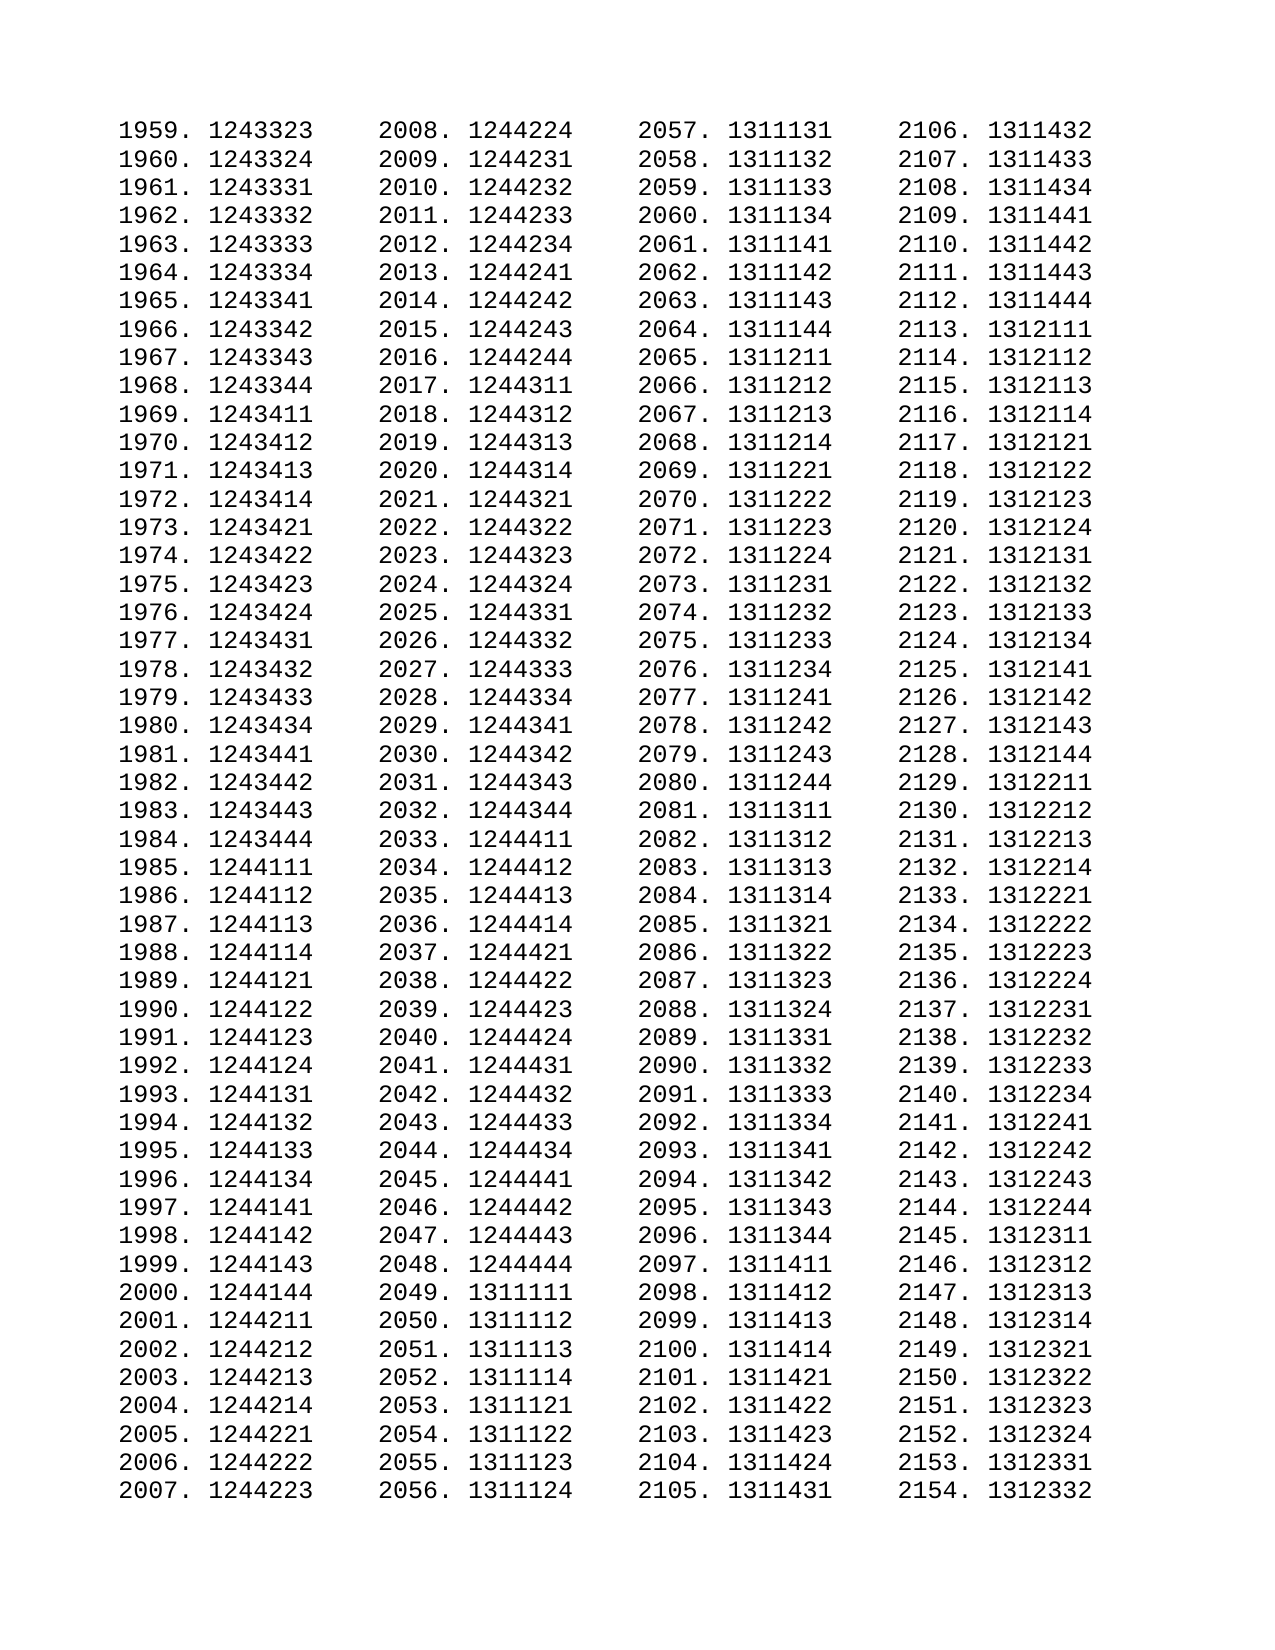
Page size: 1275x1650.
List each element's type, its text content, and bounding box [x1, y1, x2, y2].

text 2031. 1244343 [378, 770, 637, 798]
text 1962. 1243332 [118, 203, 378, 231]
text 2095. 1311343 [637, 1195, 897, 1223]
text 2118. 1312122 [897, 458, 1157, 486]
text 2068. 1311214 [637, 430, 897, 458]
text 2087. 1311323 [637, 968, 897, 996]
text 2137. 1312231 [897, 996, 1157, 1025]
text 2091. 1311333 [637, 1081, 897, 1110]
text 1976. 1243424 [118, 600, 378, 628]
text 2070. 1311222 [637, 486, 897, 515]
text 2093. 1311341 [637, 1138, 897, 1166]
text 2103. 1311423 [637, 1421, 897, 1450]
text 1981. 1243441 [118, 741, 378, 770]
text 2139. 1312233 [897, 1053, 1157, 1081]
text 1966. 1243342 [118, 316, 378, 345]
text 2122. 1312132 [897, 571, 1157, 600]
text 2090. 1311332 [637, 1053, 897, 1081]
text 2128. 1312144 [897, 741, 1157, 770]
text 2044. 1244434 [378, 1138, 637, 1166]
text 2034. 1244412 [378, 855, 637, 883]
text 2101. 1311421 [637, 1365, 897, 1393]
text 1973. 1243421 [118, 515, 378, 543]
text 2042. 1244432 [378, 1081, 637, 1110]
text 2071. 1311223 [637, 515, 897, 543]
text 2129. 1312211 [897, 770, 1157, 798]
text 2039. 1244423 [378, 996, 637, 1025]
text 2025. 1244331 [378, 600, 637, 628]
text 2117. 1312121 [897, 430, 1157, 458]
text 2130. 1312212 [897, 798, 1157, 826]
text 2001. 1244211 [118, 1308, 378, 1336]
text 1960. 1243324 [118, 146, 378, 175]
text 2052. 1311114 [378, 1365, 637, 1393]
text 2032. 1244344 [378, 798, 637, 826]
text 2085. 1311321 [637, 911, 897, 940]
text 2124. 1312134 [897, 628, 1157, 656]
text 2051. 1311113 [378, 1336, 637, 1365]
text 1998. 1244142 [118, 1223, 378, 1251]
text 2066. 1311212 [637, 373, 897, 401]
text 2100. 1311414 [637, 1336, 897, 1365]
text 2088. 1311324 [637, 996, 897, 1025]
text 1975. 1243423 [118, 571, 378, 600]
text 1991. 1244123 [118, 1025, 378, 1053]
text 1990. 1244122 [118, 996, 378, 1025]
text 2061. 1311141 [637, 231, 897, 260]
text 2037. 1244421 [378, 940, 637, 968]
text 1987. 1244113 [118, 911, 378, 940]
text 1961. 1243331 [118, 175, 378, 203]
text 2077. 1311241 [637, 685, 897, 713]
text 2028. 1244334 [378, 685, 637, 713]
text 2062. 1311142 [637, 260, 897, 288]
text 2098. 1311412 [637, 1280, 897, 1308]
text 2035. 1244413 [378, 883, 637, 911]
text 2120. 1312124 [897, 515, 1157, 543]
text 2134. 1312222 [897, 911, 1157, 940]
text 2024. 1244324 [378, 571, 637, 600]
text 2136. 1312224 [897, 968, 1157, 996]
text 2079. 1311243 [637, 741, 897, 770]
text 1986. 1244112 [118, 883, 378, 911]
text 2073. 1311231 [637, 571, 897, 600]
text 2076. 1311234 [637, 656, 897, 685]
text 2126. 1312142 [897, 685, 1157, 713]
text 2086. 1311322 [637, 940, 897, 968]
text 2046. 1244442 [378, 1195, 637, 1223]
text 2102. 1311422 [637, 1393, 897, 1421]
text 2003. 1244213 [118, 1365, 378, 1393]
text 1985. 1244111 [118, 855, 378, 883]
text 2152. 1312324 [897, 1421, 1157, 1450]
text 2059. 1311133 [637, 175, 897, 203]
text 2081. 1311311 [637, 798, 897, 826]
text 2154. 1312332 [897, 1478, 1157, 1506]
text 2023. 1244323 [378, 543, 637, 571]
text 2057. 1311131 [637, 118, 897, 146]
text 1992. 1244124 [118, 1053, 378, 1081]
text 2065. 1311211 [637, 345, 897, 373]
text 2053. 1311121 [378, 1393, 637, 1421]
text 2015. 1244243 [378, 316, 637, 345]
text 2121. 1312131 [897, 543, 1157, 571]
text 2074. 1311232 [637, 600, 897, 628]
text 1994. 1244132 [118, 1110, 378, 1138]
text 2106. 1311432 [897, 118, 1157, 146]
text 1995. 1244133 [118, 1138, 378, 1166]
text 2056. 1311124 [378, 1478, 637, 1506]
text 2133. 1312221 [897, 883, 1157, 911]
text 2033. 1244411 [378, 826, 637, 855]
text 1997. 1244141 [118, 1195, 378, 1223]
text 2018. 1244312 [378, 401, 637, 430]
text 2147. 1312313 [897, 1280, 1157, 1308]
text 2104. 1311424 [637, 1450, 897, 1478]
text 2067. 1311213 [637, 401, 897, 430]
text 1963. 1243333 [118, 231, 378, 260]
text 2127. 1312143 [897, 713, 1157, 741]
text 2114. 1312112 [897, 345, 1157, 373]
text 1983. 1243443 [118, 798, 378, 826]
text 1979. 1243433 [118, 685, 378, 713]
text 1965. 1243341 [118, 288, 378, 316]
text 2150. 1312322 [897, 1365, 1157, 1393]
text 2125. 1312141 [897, 656, 1157, 685]
text 2014. 1244242 [378, 288, 637, 316]
text 2112. 1311444 [897, 288, 1157, 316]
text 2041. 1244431 [378, 1053, 637, 1081]
text 2043. 1244433 [378, 1110, 637, 1138]
text 2038. 1244422 [378, 968, 637, 996]
text 2020. 1244314 [378, 458, 637, 486]
text 2058. 1311132 [637, 146, 897, 175]
text 2006. 1244222 [118, 1450, 378, 1478]
text 2092. 1311334 [637, 1110, 897, 1138]
text 2132. 1312214 [897, 855, 1157, 883]
text 2082. 1311312 [637, 826, 897, 855]
text 2011. 1244233 [378, 203, 637, 231]
text 2045. 1244441 [378, 1166, 637, 1195]
text 1971. 1243413 [118, 458, 378, 486]
text 2108. 1311434 [897, 175, 1157, 203]
text 2027. 1244333 [378, 656, 637, 685]
text 1972. 1243414 [118, 486, 378, 515]
text 2007. 1244223 [118, 1478, 378, 1506]
text 2144. 1312244 [897, 1195, 1157, 1223]
text 2153. 1312331 [897, 1450, 1157, 1478]
text 2115. 1312113 [897, 373, 1157, 401]
text 2083. 1311313 [637, 855, 897, 883]
text 2054. 1311122 [378, 1421, 637, 1450]
text 2021. 1244321 [378, 486, 637, 515]
text 2097. 1311411 [637, 1251, 897, 1280]
text 2096. 1311344 [637, 1223, 897, 1251]
text 2040. 1244424 [378, 1025, 637, 1053]
text 1959. 1243323 [118, 118, 378, 146]
text 2135. 1312223 [897, 940, 1157, 968]
text 2049. 1311111 [378, 1280, 637, 1308]
text 2151. 1312323 [897, 1393, 1157, 1421]
text 2026. 1244332 [378, 628, 637, 656]
text 2111. 1311443 [897, 260, 1157, 288]
text 2146. 1312312 [897, 1251, 1157, 1280]
text 2140. 1312234 [897, 1081, 1157, 1110]
text 2029. 1244341 [378, 713, 637, 741]
text 2004. 1244214 [118, 1393, 378, 1421]
text 2110. 1311442 [897, 231, 1157, 260]
text 2005. 1244221 [118, 1421, 378, 1450]
text 2123. 1312133 [897, 600, 1157, 628]
text 2141. 1312241 [897, 1110, 1157, 1138]
text 2149. 1312321 [897, 1336, 1157, 1365]
text 2063. 1311143 [637, 288, 897, 316]
text 2107. 1311433 [897, 146, 1157, 175]
text 2113. 1312111 [897, 316, 1157, 345]
text 2131. 1312213 [897, 826, 1157, 855]
text 1978. 1243432 [118, 656, 378, 685]
text 2116. 1312114 [897, 401, 1157, 430]
text 2019. 1244313 [378, 430, 637, 458]
text 2064. 1311144 [637, 316, 897, 345]
text 2080. 1311244 [637, 770, 897, 798]
text 2105. 1311431 [637, 1478, 897, 1506]
text 1969. 1243411 [118, 401, 378, 430]
text 2002. 1244212 [118, 1336, 378, 1365]
text 1967. 1243343 [118, 345, 378, 373]
text 2145. 1312311 [897, 1223, 1157, 1251]
text 2148. 1312314 [897, 1308, 1157, 1336]
text 1988. 1244114 [118, 940, 378, 968]
text 2048. 1244444 [378, 1251, 637, 1280]
text 2000. 1244144 [118, 1280, 378, 1308]
text 2017. 1244311 [378, 373, 637, 401]
text 2013. 1244241 [378, 260, 637, 288]
text 2050. 1311112 [378, 1308, 637, 1336]
text 1989. 1244121 [118, 968, 378, 996]
text 2075. 1311233 [637, 628, 897, 656]
text 1982. 1243442 [118, 770, 378, 798]
text 2109. 1311441 [897, 203, 1157, 231]
text 2099. 1311413 [637, 1308, 897, 1336]
text 2119. 1312123 [897, 486, 1157, 515]
text 1974. 1243422 [118, 543, 378, 571]
text 2078. 1311242 [637, 713, 897, 741]
text 2094. 1311342 [637, 1166, 897, 1195]
text 2012. 1244234 [378, 231, 637, 260]
text 1977. 1243431 [118, 628, 378, 656]
text 1970. 1243412 [118, 430, 378, 458]
text 1980. 1243434 [118, 713, 378, 741]
text 2047. 1244443 [378, 1223, 637, 1251]
text 2036. 1244414 [378, 911, 637, 940]
text 2060. 1311134 [637, 203, 897, 231]
text 2010. 1244232 [378, 175, 637, 203]
text 2016. 1244244 [378, 345, 637, 373]
text 1968. 1243344 [118, 373, 378, 401]
text 2055. 1311123 [378, 1450, 637, 1478]
text 2008. 1244224 [378, 118, 637, 146]
text 2072. 1311224 [637, 543, 897, 571]
text 2138. 1312232 [897, 1025, 1157, 1053]
text 2084. 1311314 [637, 883, 897, 911]
text 2089. 1311331 [637, 1025, 897, 1053]
text 1996. 1244134 [118, 1166, 378, 1195]
text 2009. 1244231 [378, 146, 637, 175]
text 1993. 1244131 [118, 1081, 378, 1110]
text 2022. 1244322 [378, 515, 637, 543]
text 1999. 1244143 [118, 1251, 378, 1280]
text 2069. 1311221 [637, 458, 897, 486]
text 2142. 1312242 [897, 1138, 1157, 1166]
text 1964. 1243334 [118, 260, 378, 288]
text 2030. 1244342 [378, 741, 637, 770]
text 2143. 1312243 [897, 1166, 1157, 1195]
text 1984. 1243444 [118, 826, 378, 855]
